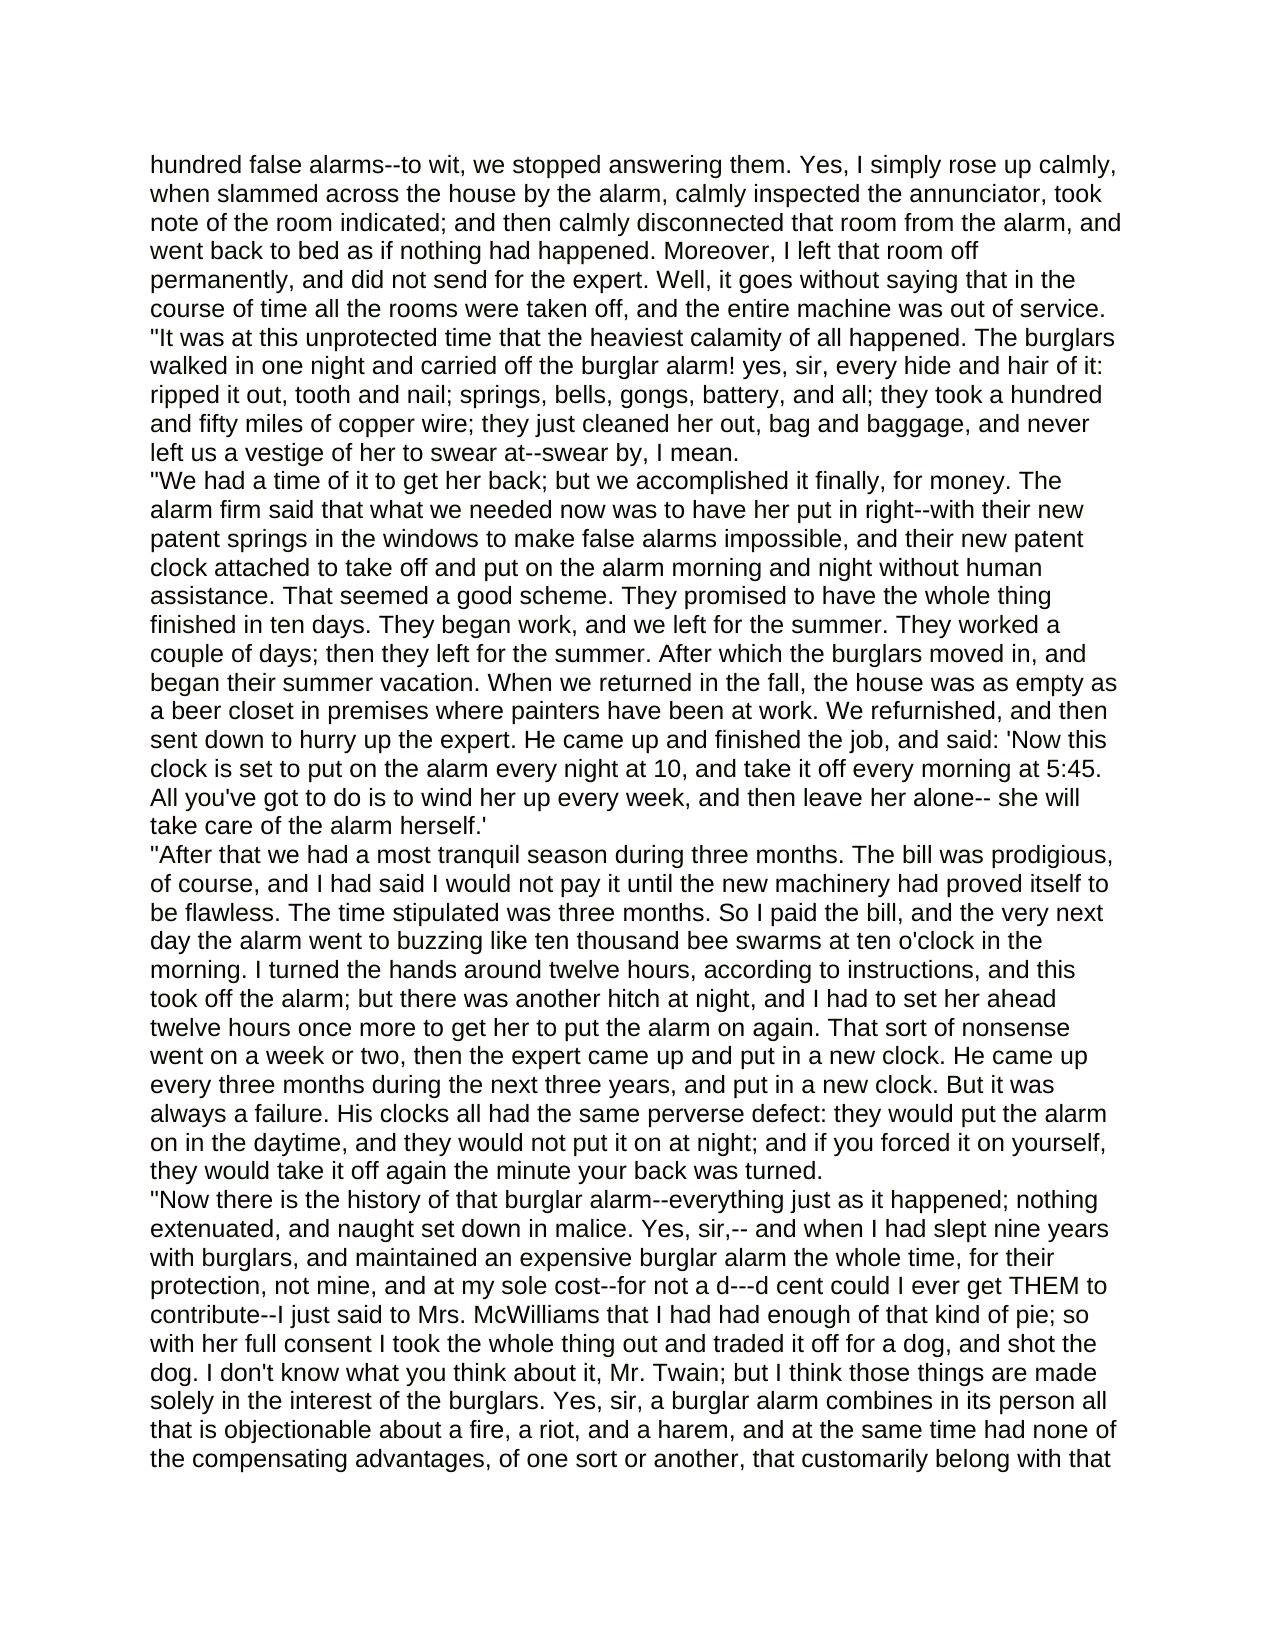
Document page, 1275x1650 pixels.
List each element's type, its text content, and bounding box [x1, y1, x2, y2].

text "It was at this unprotected time that the heaviest calamity of all happened. The burglars walked in one night and carried off the burglar alarm! yes, sir, every hide and hair of it: ripped it out, tooth and nail; springs, bells, gongs, battery, and all; they took a hundred and fifty miles of copper wire; they just cleaned her out, bag and baggage, and never left us a vestige of her to swear at--swear by, I mean. [150, 322, 1125, 466]
text "Now there is the history of that burglar alarm--everything just as it happened; nothing extenuated, and naught set down in malice. Yes, sir,-- and when I had slept nine years with burglars, and maintained an expensive burglar alarm the whole time, for their protection, not mine, and at my sole cost--for not a d---d cent could I ever get THEM to contribute--I just said to Mrs. McWilliams that I had had enough of that kind of pie; so with her full consent I took the whole thing out and traded it off for a dog, and shot the dog. I don't know what you think about it, Mr. Twain; but I think those things are made solely in the interest of the burglars. Yes, sir, a burglar alarm combines in its person all that is objectionable about a fire, a riot, and a harem, and at the same time had none of the compensating advantages, of one sort or another, that customarily belong with that [150, 1185, 1125, 1472]
text hundred false alarms--to wit, we stopped answering them. Yes, I simply rose up calmly, when slammed across the house by the alarm, calmly inspected the annunciator, took note of the room indicated; and then calmly disconnected that room from the alarm, and went back to bed as if nothing had happened. Moreover, I left that room off permanently, and did not send for the expert. Well, it goes without saying that in the course of time all the rooms were taken off, and the entire machine was out of service. [150, 150, 1125, 322]
text "After that we had a most tranquil season during three months. The bill was prodigious, of course, and I had said I would not pay it until the new machinery had proved itself to be flawless. The time stipulated was three months. So I paid the bill, and the very next day the alarm went to buzzing like ten thousand bee swarms at ten o'clock in the morning. I turned the hands around twelve hours, according to instructions, and this took off the alarm; but there was another hitch at night, and I had to set her ahead twelve hours once more to get her to put the alarm on again. That sort of nonsense went on a week or two, then the expert came up and put in a new clock. He came up every three months during the next three years, and put in a new clock. But it was always a failure. His clocks all had the same perverse defect: they would put the alarm on in the daytime, and they would not put it on at night; and if you forced it on yourself, they would take it off again the minute your back was turned. [150, 840, 1125, 1185]
text "We had a time of it to get her back; but we accomplished it finally, for money. The alarm firm said that what we needed now was to have her put in right--with their new patent springs in the windows to make false alarms impossible, and their new patent clock attached to take off and put on the alarm morning and night without human assistance. That seemed a good scheme. They promised to have the whole thing finished in ten days. They began work, and we left for the summer. They worked a couple of days; then they left for the summer. After which the burglars moved in, and began their summer vacation. When we returned in the fall, the house was as empty as a beer closet in premises where painters have been at work. We refurnished, and then sent down to hurry up the expert. He came up and finished the job, and said: 'Now this clock is set to put on the alarm every night at 10, and take it off every morning at 5:45. All you've got to do is to wind her up every week, and then leave her alone-- she will take care of the alarm herself.' [150, 466, 1125, 840]
